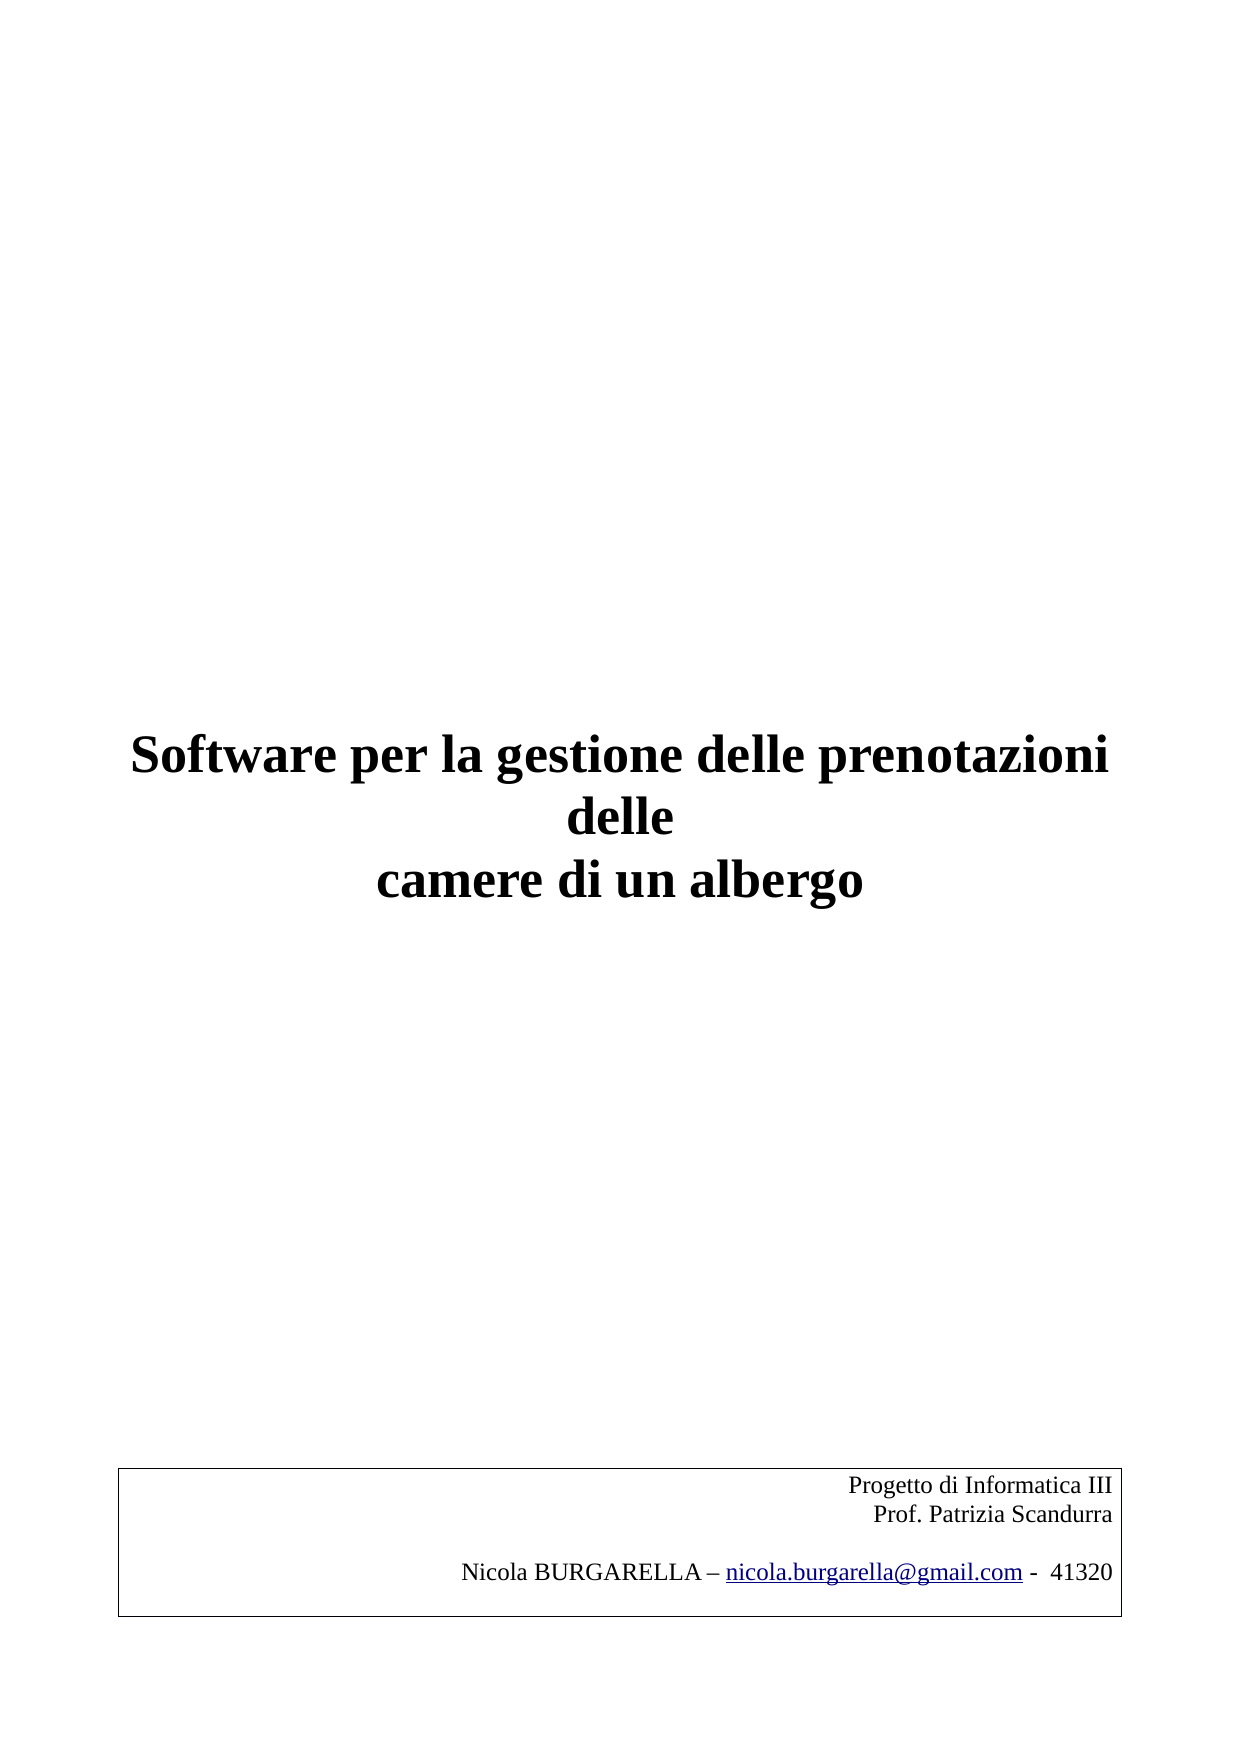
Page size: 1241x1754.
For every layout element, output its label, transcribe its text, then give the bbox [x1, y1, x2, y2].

text Progetto di Informatica III [119, 1469, 1121, 1496]
text Software per la gestione delle prenotazioni delle [118, 722, 1122, 846]
text Nicola BURGARELLA – nicola.burgarella@gmail.com - 41320 [119, 1554, 1121, 1586]
text Prof. Patrizia Scandurra [119, 1496, 1121, 1528]
text camere di un albergo [118, 846, 1122, 909]
